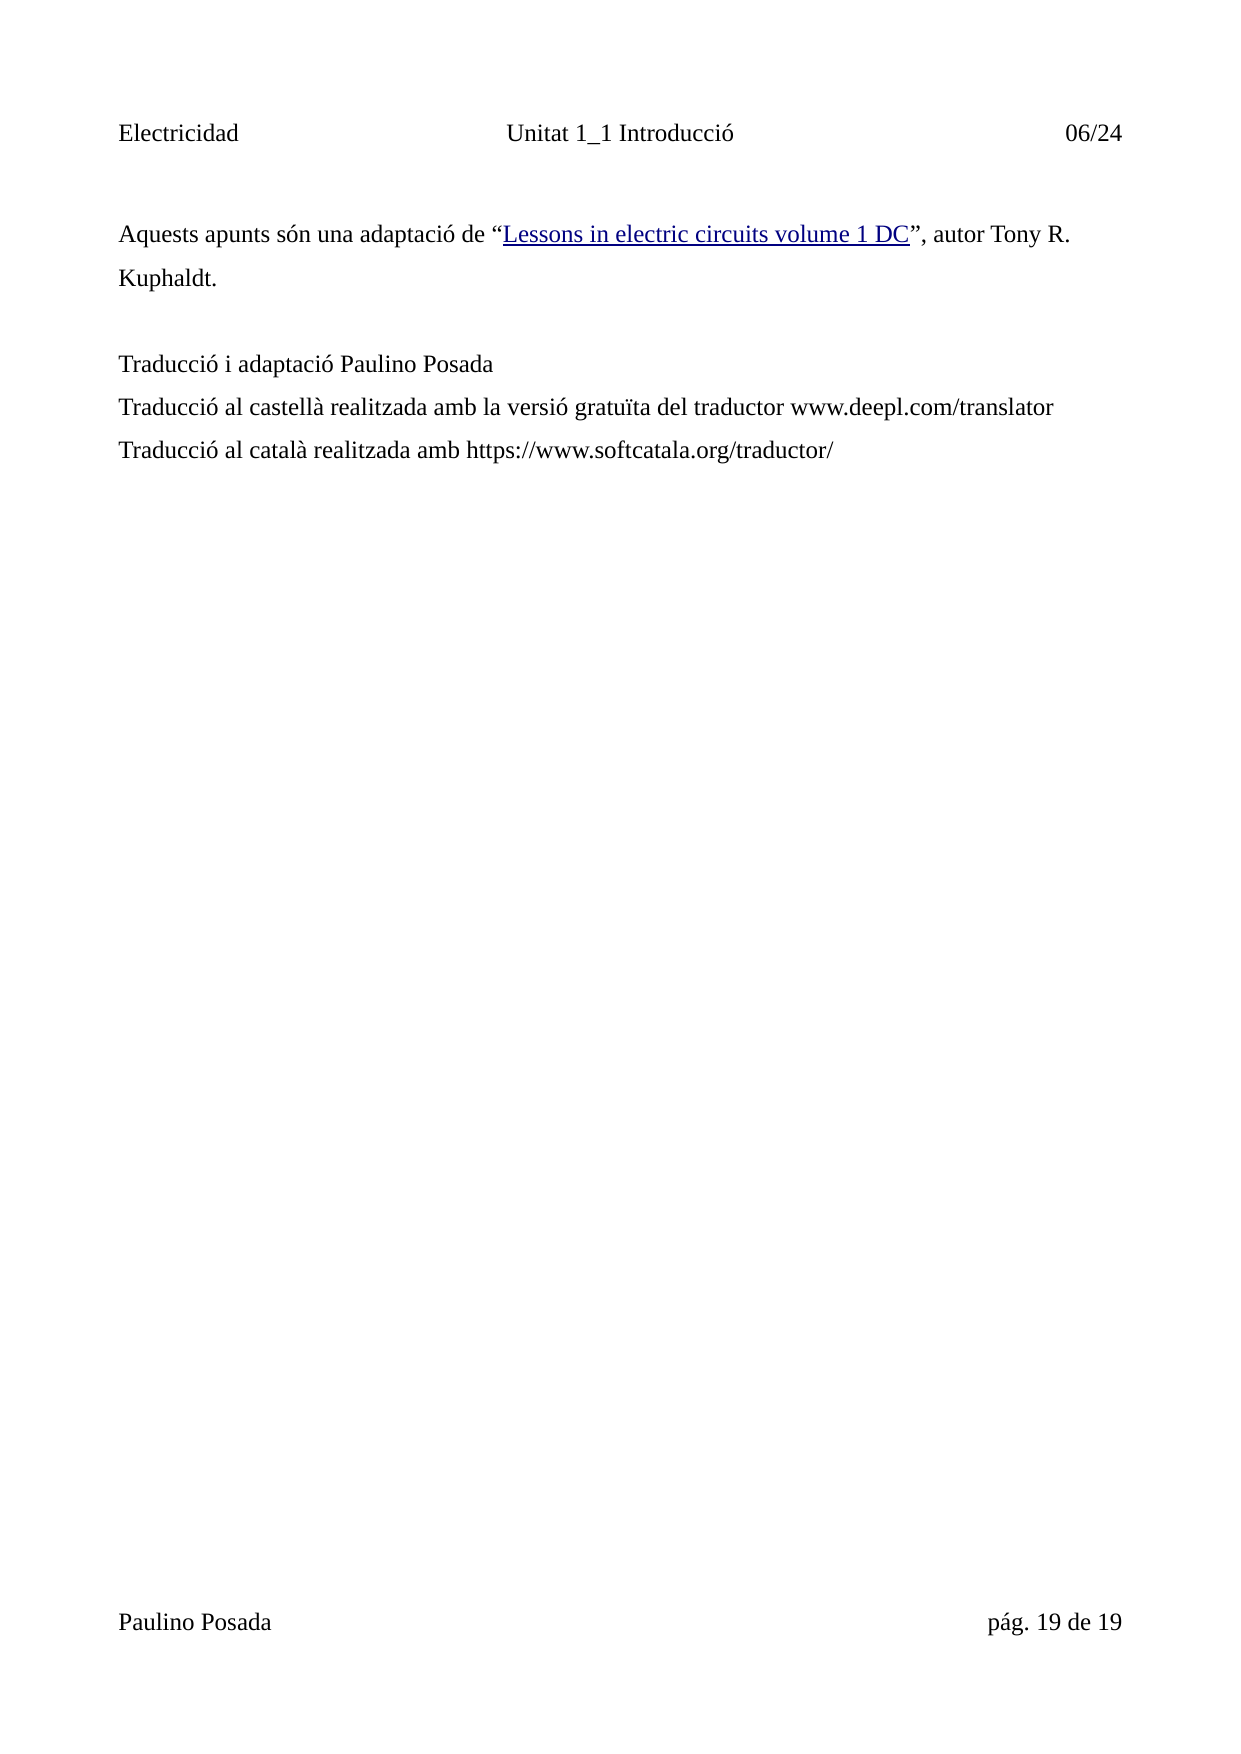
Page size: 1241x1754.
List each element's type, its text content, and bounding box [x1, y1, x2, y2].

text Aquests apunts són una adaptació de “Lessons in electric circuits volume 1 DC”, autor Tony R. Kuphaldt. [118, 219, 1122, 291]
text Traducció i adaptació Paulino Posada [118, 349, 1122, 378]
text Traducció al castellà realitzada amb la versió gratuïta del traductor www.deepl.com/translator [118, 392, 1122, 421]
text Traducció al català realitzada amb https://www.softcatala.org/traductor/ [118, 435, 1122, 464]
